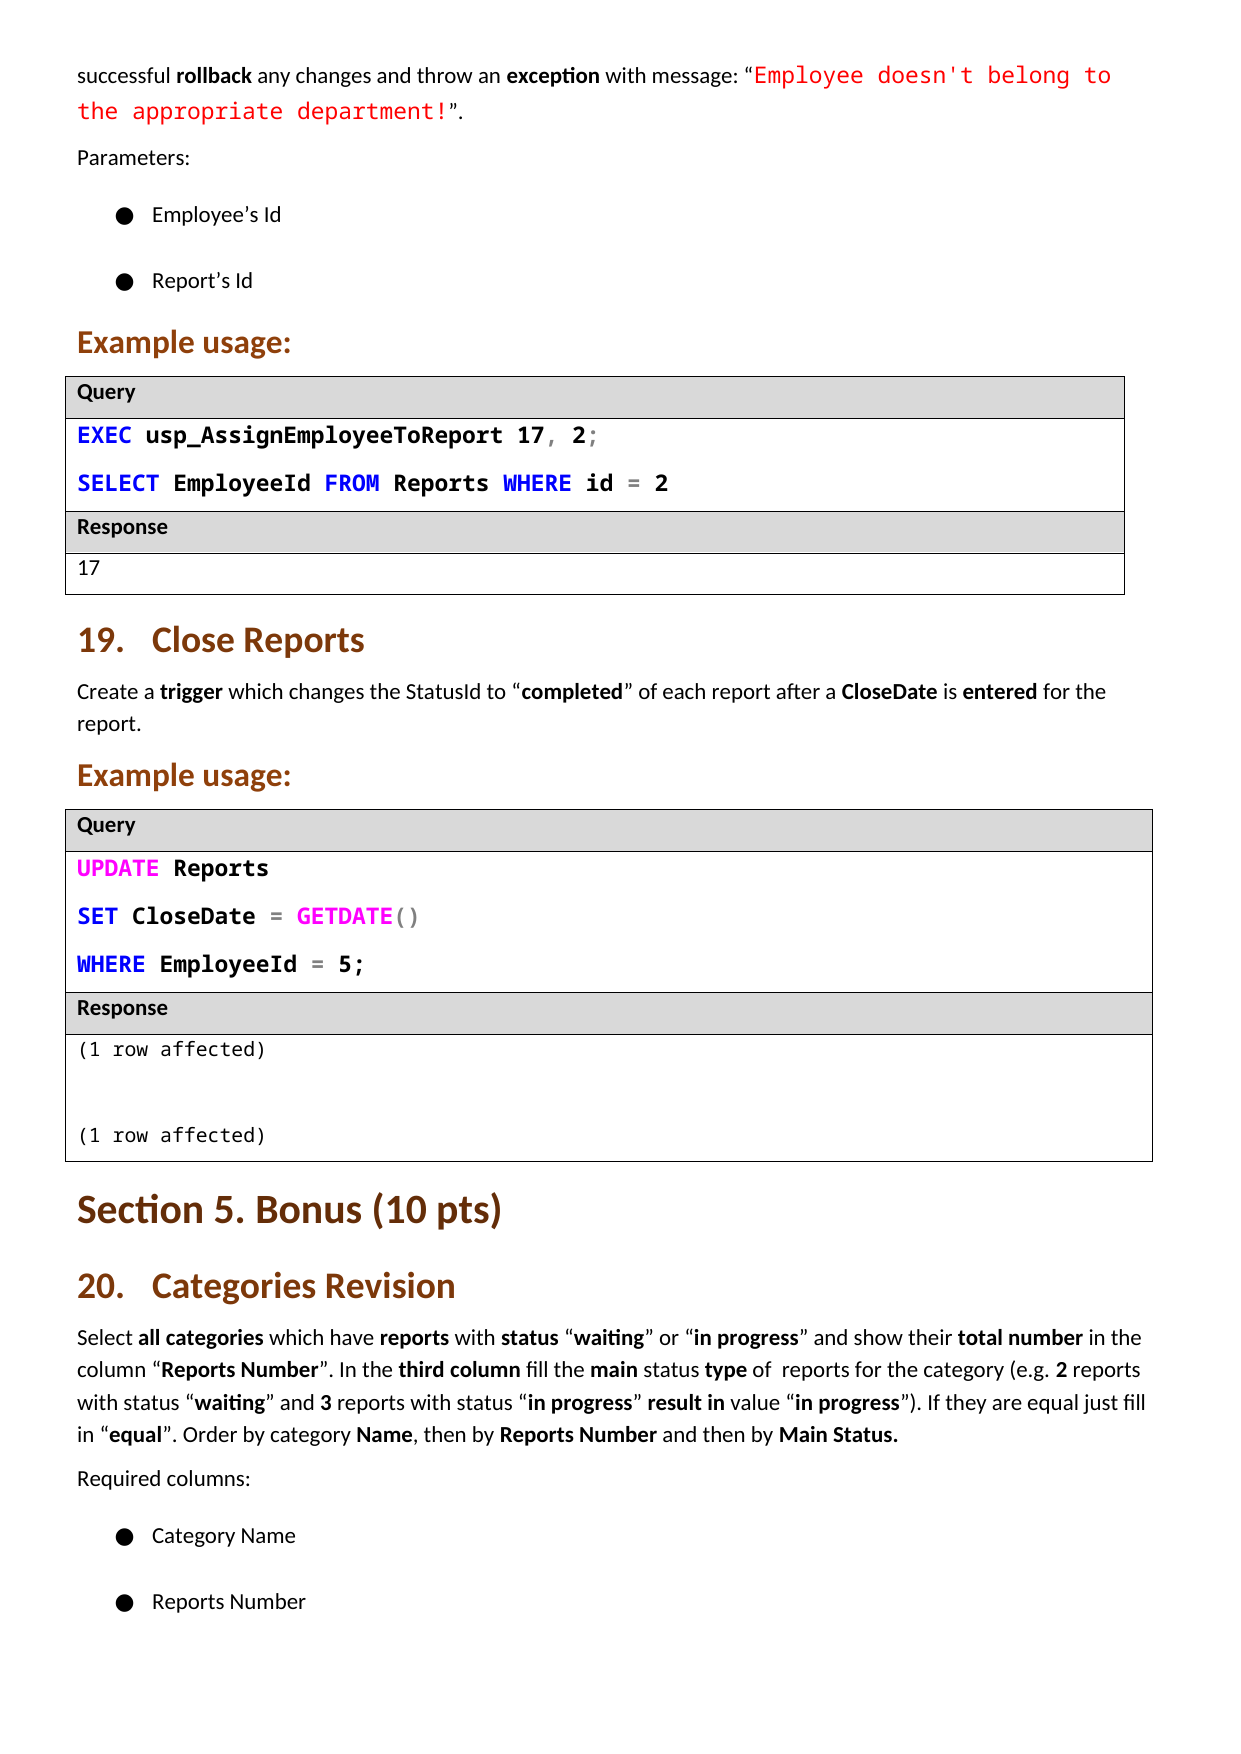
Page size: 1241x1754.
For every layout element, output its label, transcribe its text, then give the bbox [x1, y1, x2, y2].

list Reports Number [114, 1576, 1163, 1623]
subtitle Close Reports [77, 616, 1163, 662]
table_cell 17 [66, 554, 1124, 594]
table_cell EXEC usp_AssignEmployeeToReport 17, 2; SELECT EmployeeId FROM Reports WHERE id = 2 [66, 419, 1124, 511]
table_header Query [66, 810, 1152, 851]
subtitle Categories Revision [77, 1262, 1163, 1308]
table_cell Response [66, 993, 1152, 1034]
text successful rollback any changes and throw an exception with message: “Employee doesn't belong to the appropriate department!”. [77, 59, 1163, 126]
table_cell (1 row affected) (1 row affected) [66, 1035, 1152, 1161]
list Employee’s Id [114, 188, 1163, 235]
table_cell Response [66, 512, 1124, 552]
text Required columns: [77, 1464, 1163, 1493]
list Report’s Id [114, 254, 1163, 302]
table_header Query [66, 377, 1124, 418]
subtitle Section 5. Bonus (10 pts) [77, 1183, 1163, 1234]
subtitle Example usage: [77, 754, 1163, 794]
text Create a trigger which changes the StatusId to “completed” of each report after a CloseDate is entered for the report. [77, 677, 1163, 737]
subtitle Example usage: [77, 321, 1163, 362]
text Parameters: [77, 143, 1163, 171]
table_cell UPDATE Reports SET CloseDate = GETDATE() WHERE EmployeeId = 5; [66, 852, 1152, 992]
text Select all categories which have reports with status “waiting” or “in progress” and show their total number in the column “Reports Number”. In the third column fill the main status type of reports for the category (e.g. 2 reports with status “waiting” and 3 reports with status “in progress” result in value “in progress”). If they are equal just fill in “equal”. Order by category Name, then by Reports Number and then by Main Status. [77, 1323, 1163, 1448]
list Category Name [114, 1509, 1163, 1556]
